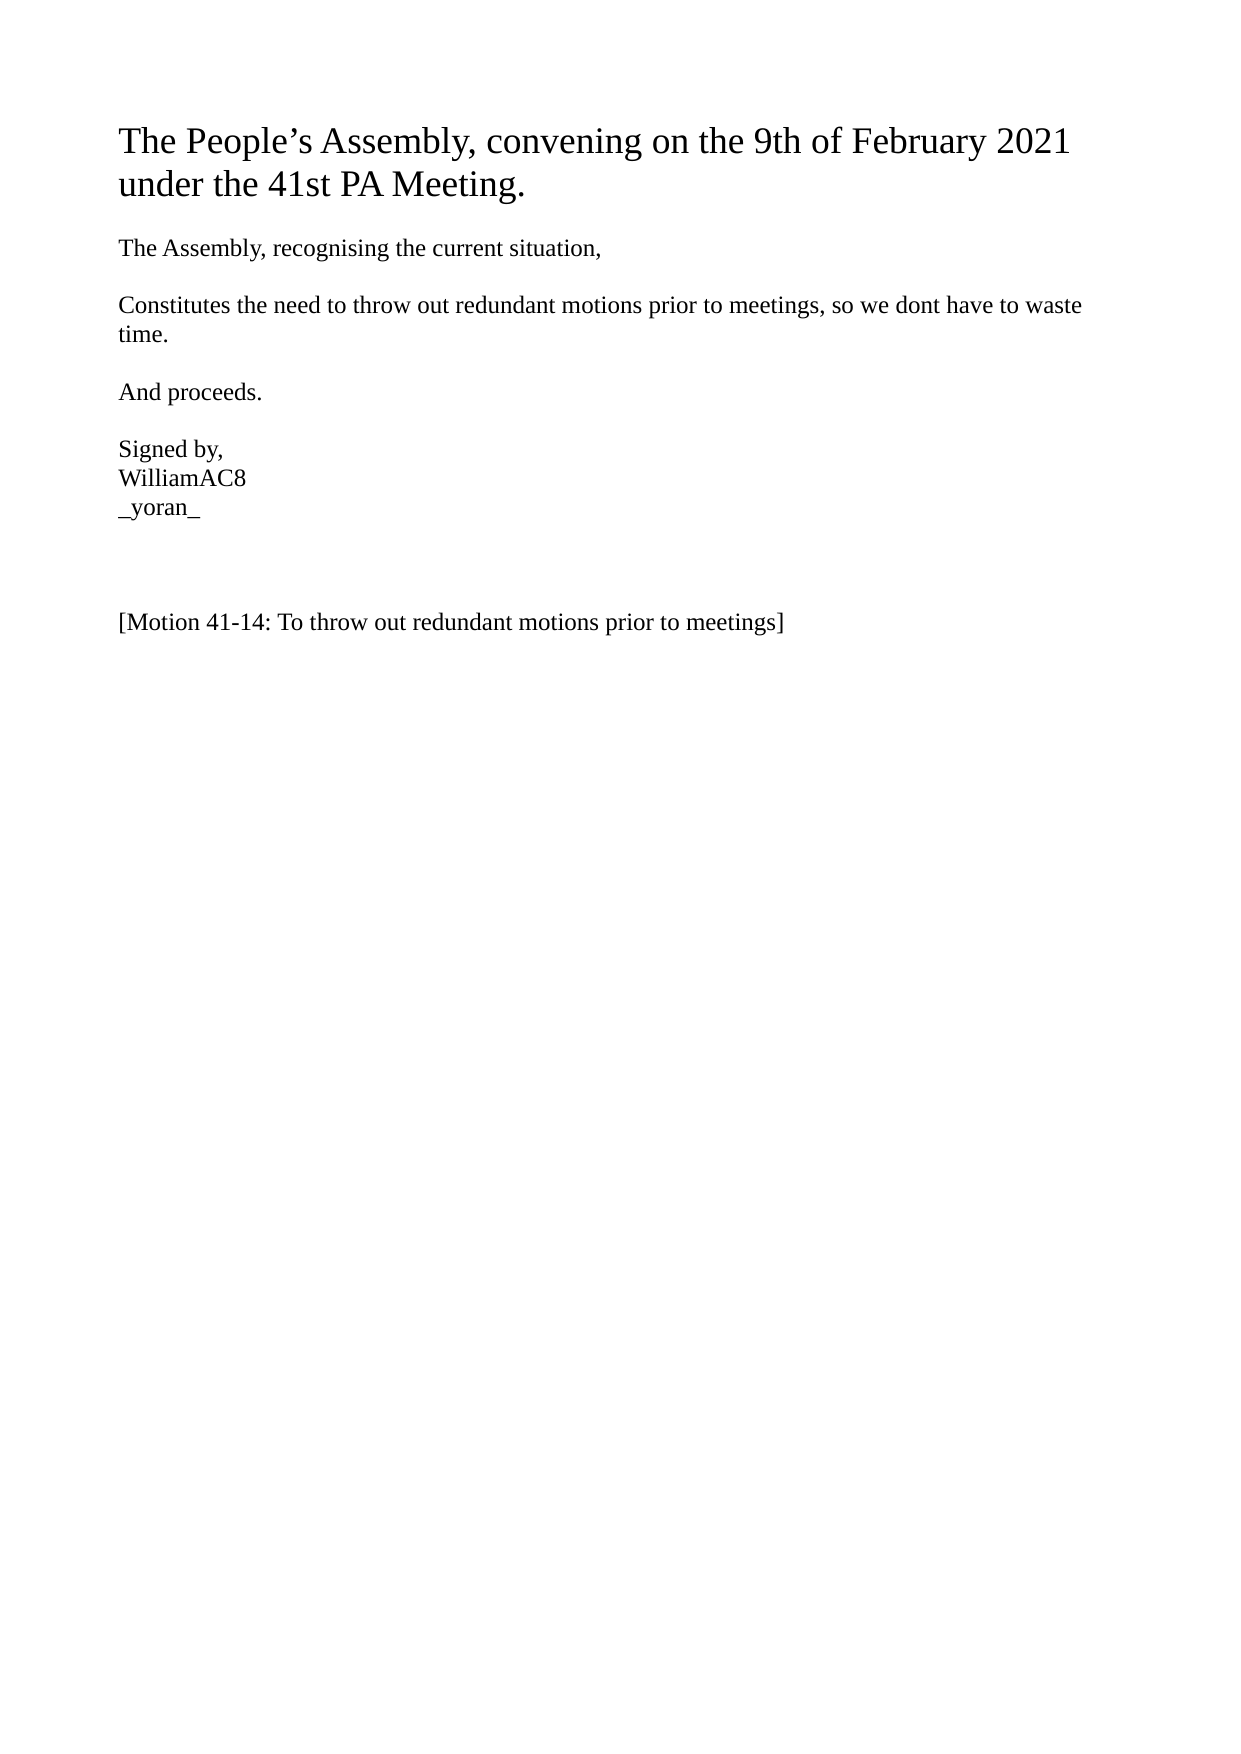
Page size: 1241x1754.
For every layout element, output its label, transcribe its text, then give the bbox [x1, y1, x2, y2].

text Signed by, [118, 434, 1122, 463]
text Constitutes the need to throw out redundant motions prior to meetings, so we dont have to waste time. [118, 291, 1122, 348]
text [Motion 41-14: To throw out redundant motions prior to meetings] [118, 607, 1122, 636]
text _yoran_ [118, 492, 1122, 521]
text The People’s Assembly, convening on the 9th of February 2021 under the 41st PA Meeting. [118, 118, 1122, 204]
text The Assembly, recognising the current situation, [118, 233, 1122, 262]
text WilliamAC8 [118, 463, 1122, 492]
text And proceeds. [118, 377, 1122, 406]
